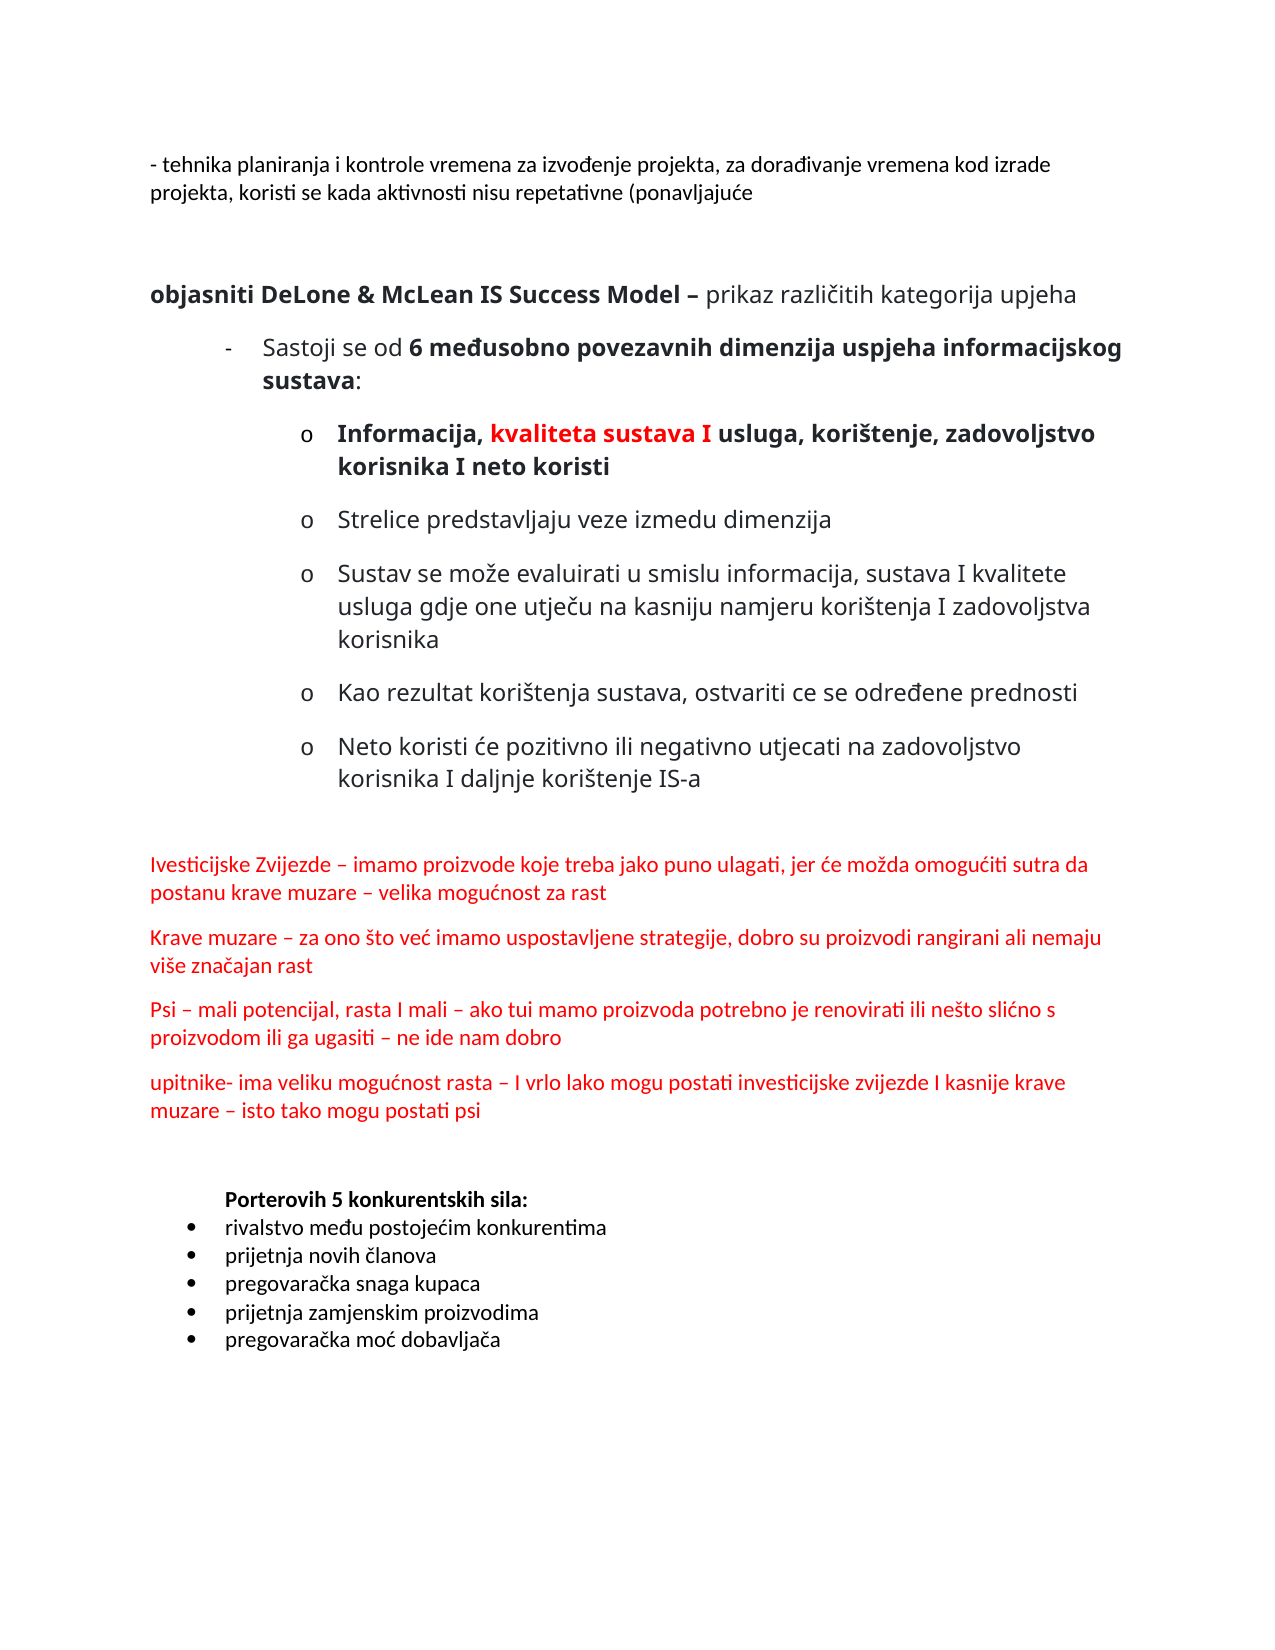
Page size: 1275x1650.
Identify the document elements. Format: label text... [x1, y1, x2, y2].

text upitnike- ima veliku mogućnost rasta – I vrlo lako mogu postati investicijske zvijezde I kasnije krave muzare – isto tako mogu postati psi [150, 1068, 1125, 1124]
list Neto koristi će pozitivno ili negativno utjecati na zadovoljstvo korisnika I daljnje korištenje IS-a [300, 729, 1125, 795]
list rivalstvo među postojećim konkurentima [187, 1213, 1125, 1242]
list Porterovih 5 konkurentskih sila: [225, 1186, 1125, 1213]
list Strelice predstavljaju veze izmedu dimenzija [300, 503, 1125, 536]
list prijetnja zamjenskim proizvodima [187, 1298, 1125, 1326]
list prijetnja novih članova [187, 1242, 1125, 1269]
list pregovaračka moć dobavljača [187, 1326, 1125, 1354]
text - tehnika planiranja i kontrole vremena za izvođenje projekta, za dorađivanje vremena kod izrade projekta, koristi se kada aktivnosti nisu repetativne (ponavljajuće [150, 150, 1125, 206]
text Ivesticijske Zvijezde – imamo proizvode koje treba jako puno ulagati, jer će možda omogućiti sutra da postanu krave muzare – velika mogućnost za rast [150, 850, 1125, 906]
list Kao rezultat korištenja sustava, ostvariti ce se određene prednosti [300, 676, 1125, 709]
list pregovaračka snaga kupaca [187, 1269, 1125, 1298]
list Sustav se može evaluirati u smislu informacija, sustava I kvalitete usluga gdje one utječu na kasniju namjeru korištenja I zadovoljstva korisnika [300, 557, 1125, 655]
list Informacija, kvaliteta sustava I usluga, korištenje, zadovoljstvo korisnika I neto koristi [300, 417, 1125, 482]
text Psi – mali potencijal, rasta I mali – ako tui mamo proizvoda potrebno je renovirati ili nešto slićno s proizvodom ili ga ugasiti – ne ide nam dobro [150, 995, 1125, 1051]
list Sastoji se od 6 međusobno povezavnih dimenzija uspjeha informacijskog sustava: [225, 331, 1125, 396]
text objasniti DeLone & McLean IS Success Model – prikaz različitih kategorija upjeha [150, 278, 1125, 310]
text Krave muzare – za ono što već imamo uspostavljene strategije, dobro su proizvodi rangirani ali nemaju više značajan rast [150, 923, 1125, 979]
